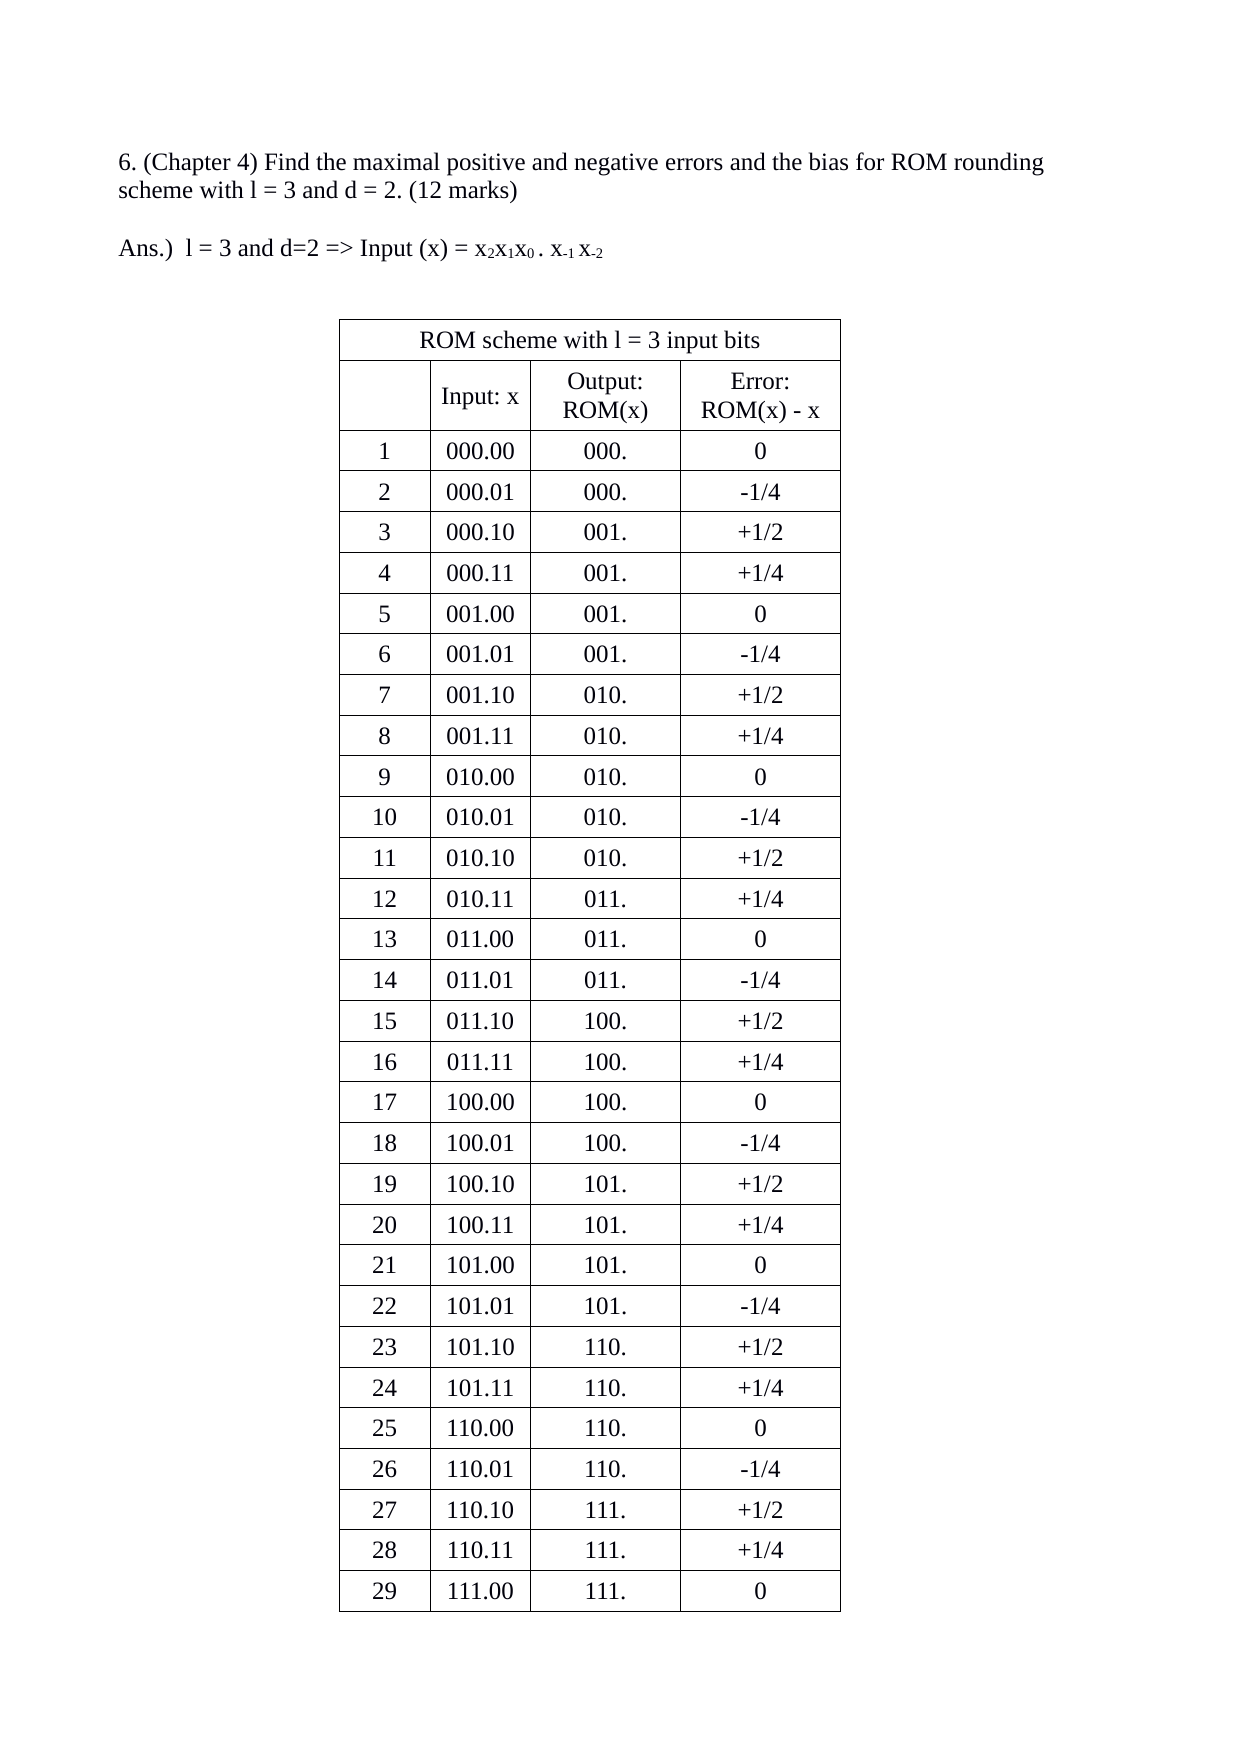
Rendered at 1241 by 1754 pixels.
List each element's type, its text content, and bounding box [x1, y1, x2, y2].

table_cell 0 [681, 1082, 840, 1122]
table_cell +1/4 [681, 1205, 840, 1244]
table_cell -1/4 [681, 1449, 840, 1488]
table_cell 001. [531, 512, 680, 552]
table_cell 29 [340, 1571, 430, 1611]
table_cell 001.00 [431, 594, 530, 633]
table_cell 001. [531, 594, 680, 633]
table_cell 5 [340, 594, 430, 633]
table_cell 0 [681, 919, 840, 959]
table_cell 111. [531, 1571, 680, 1611]
table_cell 100.10 [431, 1164, 530, 1203]
table_cell 110.10 [431, 1490, 530, 1529]
table_cell 001. [531, 553, 680, 592]
table_cell 0 [681, 1245, 840, 1285]
table_cell Error: ROM(x) - x [681, 361, 840, 429]
table_cell +1/2 [681, 1490, 840, 1529]
table_cell [340, 361, 430, 429]
table_cell 110. [531, 1368, 680, 1407]
table_cell 100. [531, 1001, 680, 1041]
table_cell 7 [340, 675, 430, 715]
table_cell 000.11 [431, 553, 530, 592]
table_cell +1/4 [681, 1530, 840, 1570]
table_cell +1/2 [681, 675, 840, 715]
table_cell 0 [681, 756, 840, 796]
table_cell 001. [531, 634, 680, 674]
table_cell 10 [340, 797, 430, 837]
table_cell 110.11 [431, 1530, 530, 1570]
table_cell -1/4 [681, 960, 840, 1000]
table_cell 100. [531, 1123, 680, 1163]
text scheme with l = 3 and d = 2. (12 marks) [118, 176, 1122, 204]
table_cell 101.00 [431, 1245, 530, 1285]
table_cell 110. [531, 1408, 680, 1448]
table_cell 27 [340, 1490, 430, 1529]
table_cell 100.00 [431, 1082, 530, 1122]
table_cell 101. [531, 1286, 680, 1326]
table_cell +1/2 [681, 1327, 840, 1366]
table_cell 101. [531, 1205, 680, 1244]
table_cell 111. [531, 1490, 680, 1529]
table_cell 111.00 [431, 1571, 530, 1611]
table_cell Output: ROM(x) [531, 361, 680, 429]
table_cell 110.01 [431, 1449, 530, 1488]
table_cell 14 [340, 960, 430, 1000]
table_cell 100.01 [431, 1123, 530, 1163]
table_cell 011.10 [431, 1001, 530, 1041]
table_cell 010. [531, 797, 680, 837]
table_cell 6 [340, 634, 430, 674]
table_cell 011. [531, 879, 680, 918]
table_cell +1/2 [681, 512, 840, 552]
text 6. (Chapter 4) Find the maximal positive and negative errors and the bias for ROM rounding [118, 147, 1122, 176]
table_cell 010. [531, 675, 680, 715]
table_cell +1/2 [681, 1164, 840, 1203]
table_cell 011. [531, 919, 680, 959]
table_cell 000.01 [431, 471, 530, 511]
table_cell 110. [531, 1327, 680, 1366]
table_header ROM scheme with l = 3 input bits [340, 320, 840, 360]
table_cell +1/4 [681, 553, 840, 592]
table_cell 110.00 [431, 1408, 530, 1448]
table_cell 25 [340, 1408, 430, 1448]
table_cell -1/4 [681, 471, 840, 511]
table_cell 001.10 [431, 675, 530, 715]
table_cell 001.01 [431, 634, 530, 674]
table_cell 19 [340, 1164, 430, 1203]
table_cell 100. [531, 1082, 680, 1122]
table_cell 0 [681, 1408, 840, 1448]
table_cell 011.00 [431, 919, 530, 959]
table_cell 23 [340, 1327, 430, 1366]
table_cell Input: x [431, 361, 530, 429]
table_cell 111. [531, 1530, 680, 1570]
table_cell 15 [340, 1001, 430, 1041]
table_cell 18 [340, 1123, 430, 1163]
table_cell +1/4 [681, 716, 840, 755]
table_cell 0 [681, 594, 840, 633]
table_cell 010.01 [431, 797, 530, 837]
table_cell 3 [340, 512, 430, 552]
table_cell 20 [340, 1205, 430, 1244]
table_cell 000. [531, 471, 680, 511]
table_cell -1/4 [681, 1123, 840, 1163]
table_cell 13 [340, 919, 430, 959]
table_cell 110. [531, 1449, 680, 1488]
table_cell 16 [340, 1042, 430, 1081]
table_cell 21 [340, 1245, 430, 1285]
table_cell 0 [681, 1571, 840, 1611]
table_cell 010. [531, 756, 680, 796]
table_cell 010.00 [431, 756, 530, 796]
table_cell 010.10 [431, 838, 530, 878]
table_cell -1/4 [681, 634, 840, 674]
table_cell 000.10 [431, 512, 530, 552]
table_cell 17 [340, 1082, 430, 1122]
table_cell 8 [340, 716, 430, 755]
table_cell 101. [531, 1164, 680, 1203]
table_cell 22 [340, 1286, 430, 1326]
table_cell 0 [681, 431, 840, 470]
table_cell 010.11 [431, 879, 530, 918]
table_cell 101.10 [431, 1327, 530, 1366]
table_cell 26 [340, 1449, 430, 1488]
table_cell 9 [340, 756, 430, 796]
table_cell +1/4 [681, 879, 840, 918]
table_cell 101.11 [431, 1368, 530, 1407]
table_cell 101.01 [431, 1286, 530, 1326]
table_cell 000.00 [431, 431, 530, 470]
table_cell 010. [531, 838, 680, 878]
table_cell 1 [340, 431, 430, 470]
table_cell 011.11 [431, 1042, 530, 1081]
table_cell 2 [340, 471, 430, 511]
text Ans.) l = 3 and d=2 => Input (x) = x2x1x0 . x-1 x-2 [118, 233, 1122, 262]
table_cell +1/2 [681, 838, 840, 878]
table_cell 100.11 [431, 1205, 530, 1244]
table_cell 001.11 [431, 716, 530, 755]
table_cell 011.01 [431, 960, 530, 1000]
table_cell -1/4 [681, 797, 840, 837]
table_cell 12 [340, 879, 430, 918]
table_cell 100. [531, 1042, 680, 1081]
table_cell 010. [531, 716, 680, 755]
table_cell 011. [531, 960, 680, 1000]
table_cell +1/4 [681, 1042, 840, 1081]
table_cell -1/4 [681, 1286, 840, 1326]
table_cell 11 [340, 838, 430, 878]
table_cell 24 [340, 1368, 430, 1407]
table_cell 28 [340, 1530, 430, 1570]
table_cell 000. [531, 431, 680, 470]
table_cell +1/2 [681, 1001, 840, 1041]
table_cell +1/4 [681, 1368, 840, 1407]
table_cell 101. [531, 1245, 680, 1285]
table_cell 4 [340, 553, 430, 592]
